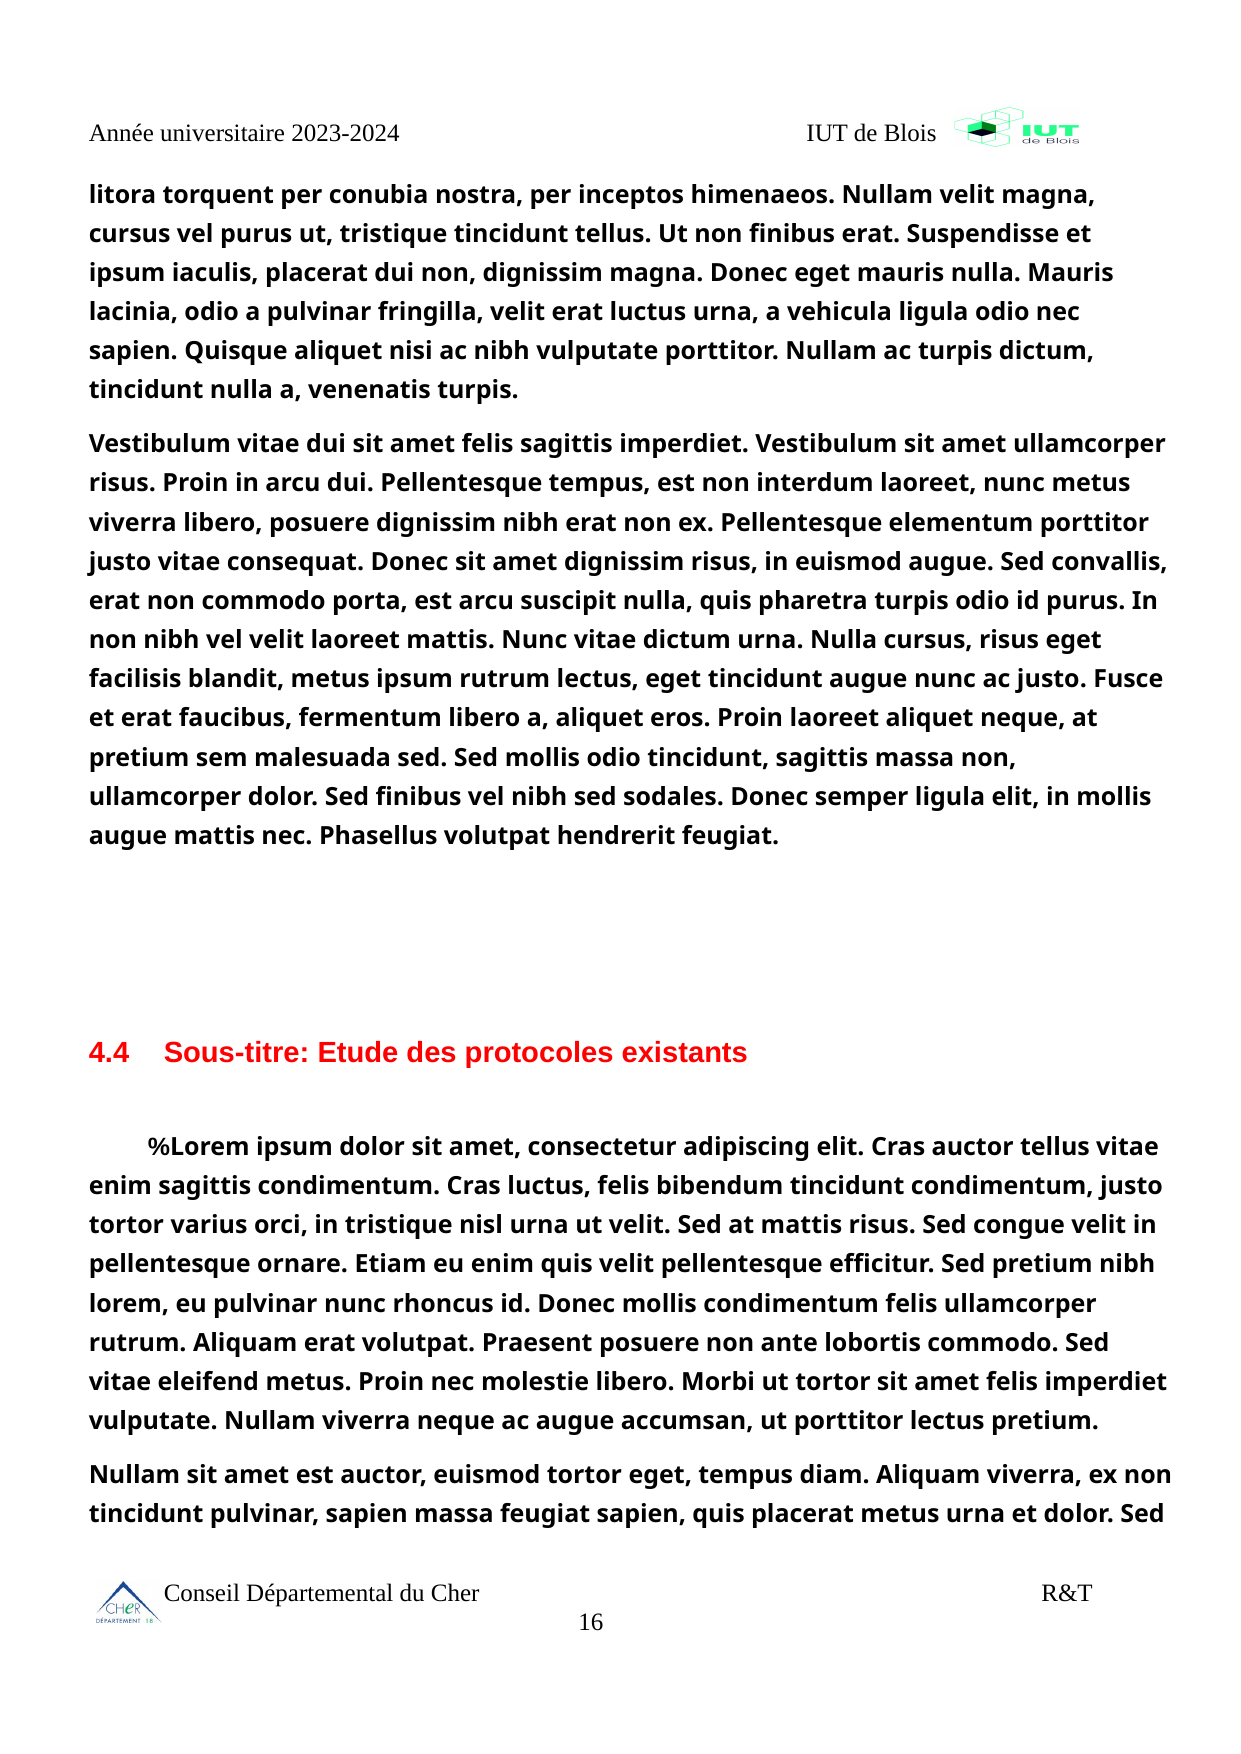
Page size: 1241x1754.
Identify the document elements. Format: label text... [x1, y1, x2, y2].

text Vestibulum vitae dui sit amet felis sagittis imperdiet. Vestibulum sit amet ullamcorper risus. Proin in arcu dui. Pellentesque tempus, est non interdum laoreet, nunc metus viverra libero, posuere dignissim nibh erat non ex. Pellentesque elementum porttitor justo vitae consequat. Donec sit amet dignissim risus, in euismod augue. Sed convallis, erat non commodo porta, est arcu suscipit nulla, quis pharetra turpis odio id purus. In non nibh vel velit laoreet mattis. Nunc vitae dictum urna. Nulla cursus, risus eget facilisis blandit, metus ipsum rutrum lectus, eget tincidunt augue nunc ac justo. Fusce et erat faucibus, fermentum libero a, aliquet eros. Proin laoreet aliquet neque, at pretium sem malesuada sed. Sed mollis odio tincidunt, sagittis massa non, ullamcorper dolor. Sed finibus vel nibh sed sodales. Donec semper ligula elit, in mollis augue mattis nec. Phasellus volutpat hendrerit feugiat. [88, 426, 1175, 852]
text %Lorem ipsum dolor sit amet, consectetur adipiscing elit. Cras auctor tellus vitae enim sagittis condimentum. Cras luctus, felis bibendum tincidunt condimentum, justo tortor varius orci, in tristique nisl urna ut velit. Sed at mattis risus. Sed congue velit in pellentesque ornare. Etiam eu enim quis velit pellentesque efficitur. Sed pretium nibh lorem, eu pulvinar nunc rhoncus id. Donec mollis condimentum felis ullamcorper rutrum. Aliquam erat volutpat. Praesent posuere non ante lobortis commodo. Sed vitae eleifend metus. Proin nec molestie libero. Morbi ut tortor sit amet felis imperdiet vulputate. Nullam viverra neque ac augue accumsan, ut porttitor lectus pretium. [88, 1129, 1175, 1437]
subtitle Sous-titre: Etude des protocoles existants [88, 1035, 1175, 1068]
picture [96, 1581, 162, 1623]
picture [954, 107, 1079, 147]
text litora torquent per conubia nostra, per inceptos himenaeos. Nullam velit magna, cursus vel purus ut, tristique tincidunt tellus. Ut non finibus erat. Suspendisse et ipsum iaculis, placerat dui non, dignissim magna. Donec eget mauris nulla. Mauris lacinia, odio a pulvinar fringilla, velit erat luctus urna, a vehicula ligula odio nec sapien. Quisque aliquet nisi ac nibh vulputate porttitor. Nullam ac turpis dictum, tincidunt nulla a, venenatis turpis. [88, 176, 1175, 406]
text Nullam sit amet est auctor, euismod tortor eget, tempus diam. Aliquam viverra, ex non tincidunt pulvinar, sapien massa feugiat sapien, quis placerat metus urna et dolor. Sed [88, 1457, 1175, 1530]
